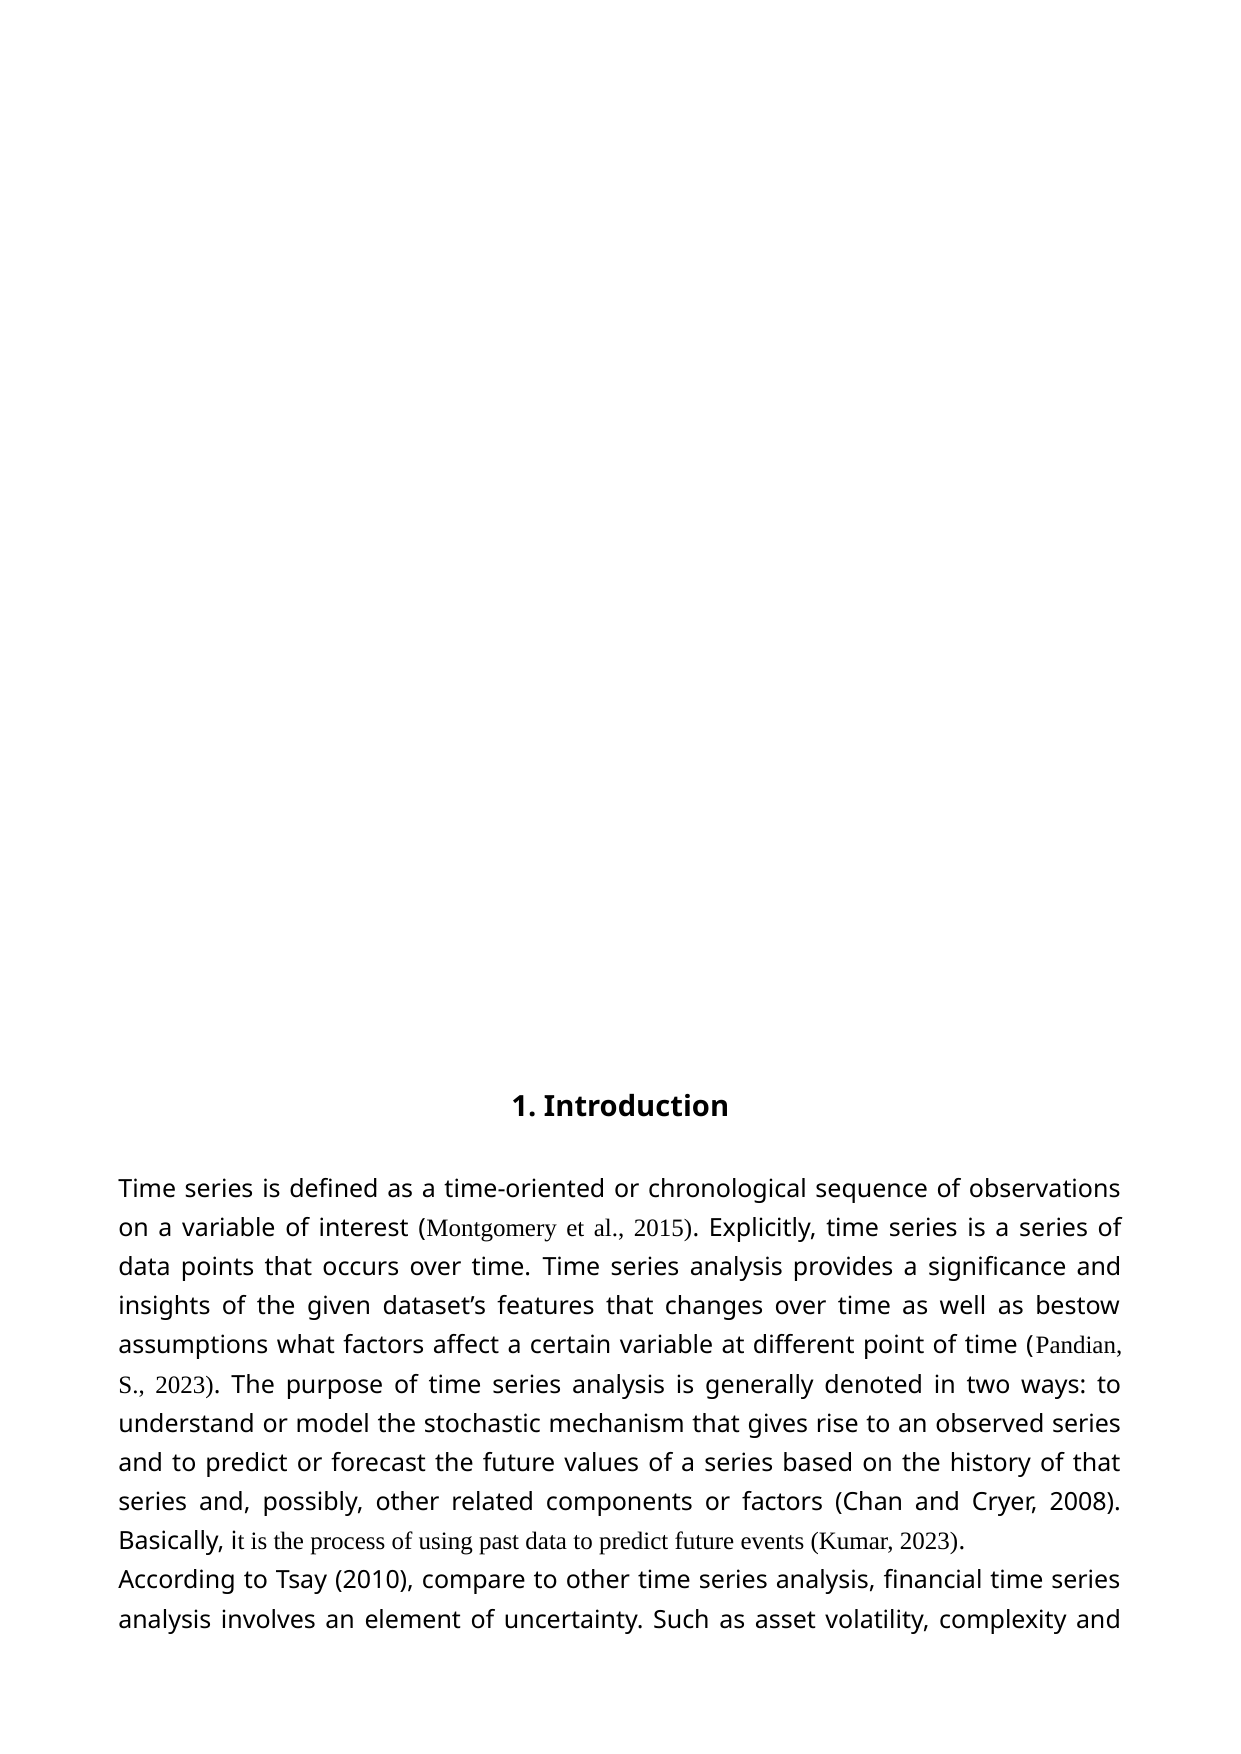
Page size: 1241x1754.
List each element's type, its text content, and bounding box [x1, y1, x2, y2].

text Time series is defined as a time-oriented or chronological sequence of observations on a variable of interest (Montgomery et al., 2015). Explicitly, time series is a series of data points that occurs over time. Time series analysis provides a significance and insights of the given dataset’s features that changes over time as well as bestow assumptions what factors affect a certain variable at different point of time (Pandian, S., 2023). The purpose of time series analysis is generally denoted in two ways: to understand or model the stochastic mechanism that gives rise to an observed series and to predict or forecast the future values of a series based on the history of that series and, possibly, other related components or factors (Chan and Cryer, 2008). Basically, it is the process of using past data to predict future events (Kumar, 2023). [118, 1170, 1122, 1557]
text According to Tsay (2010), compare to other time series analysis, financial time series analysis involves an element of uncertainty. Such as asset volatility, complexity and [118, 1562, 1122, 1635]
text 1. Introduction [118, 1086, 1122, 1125]
